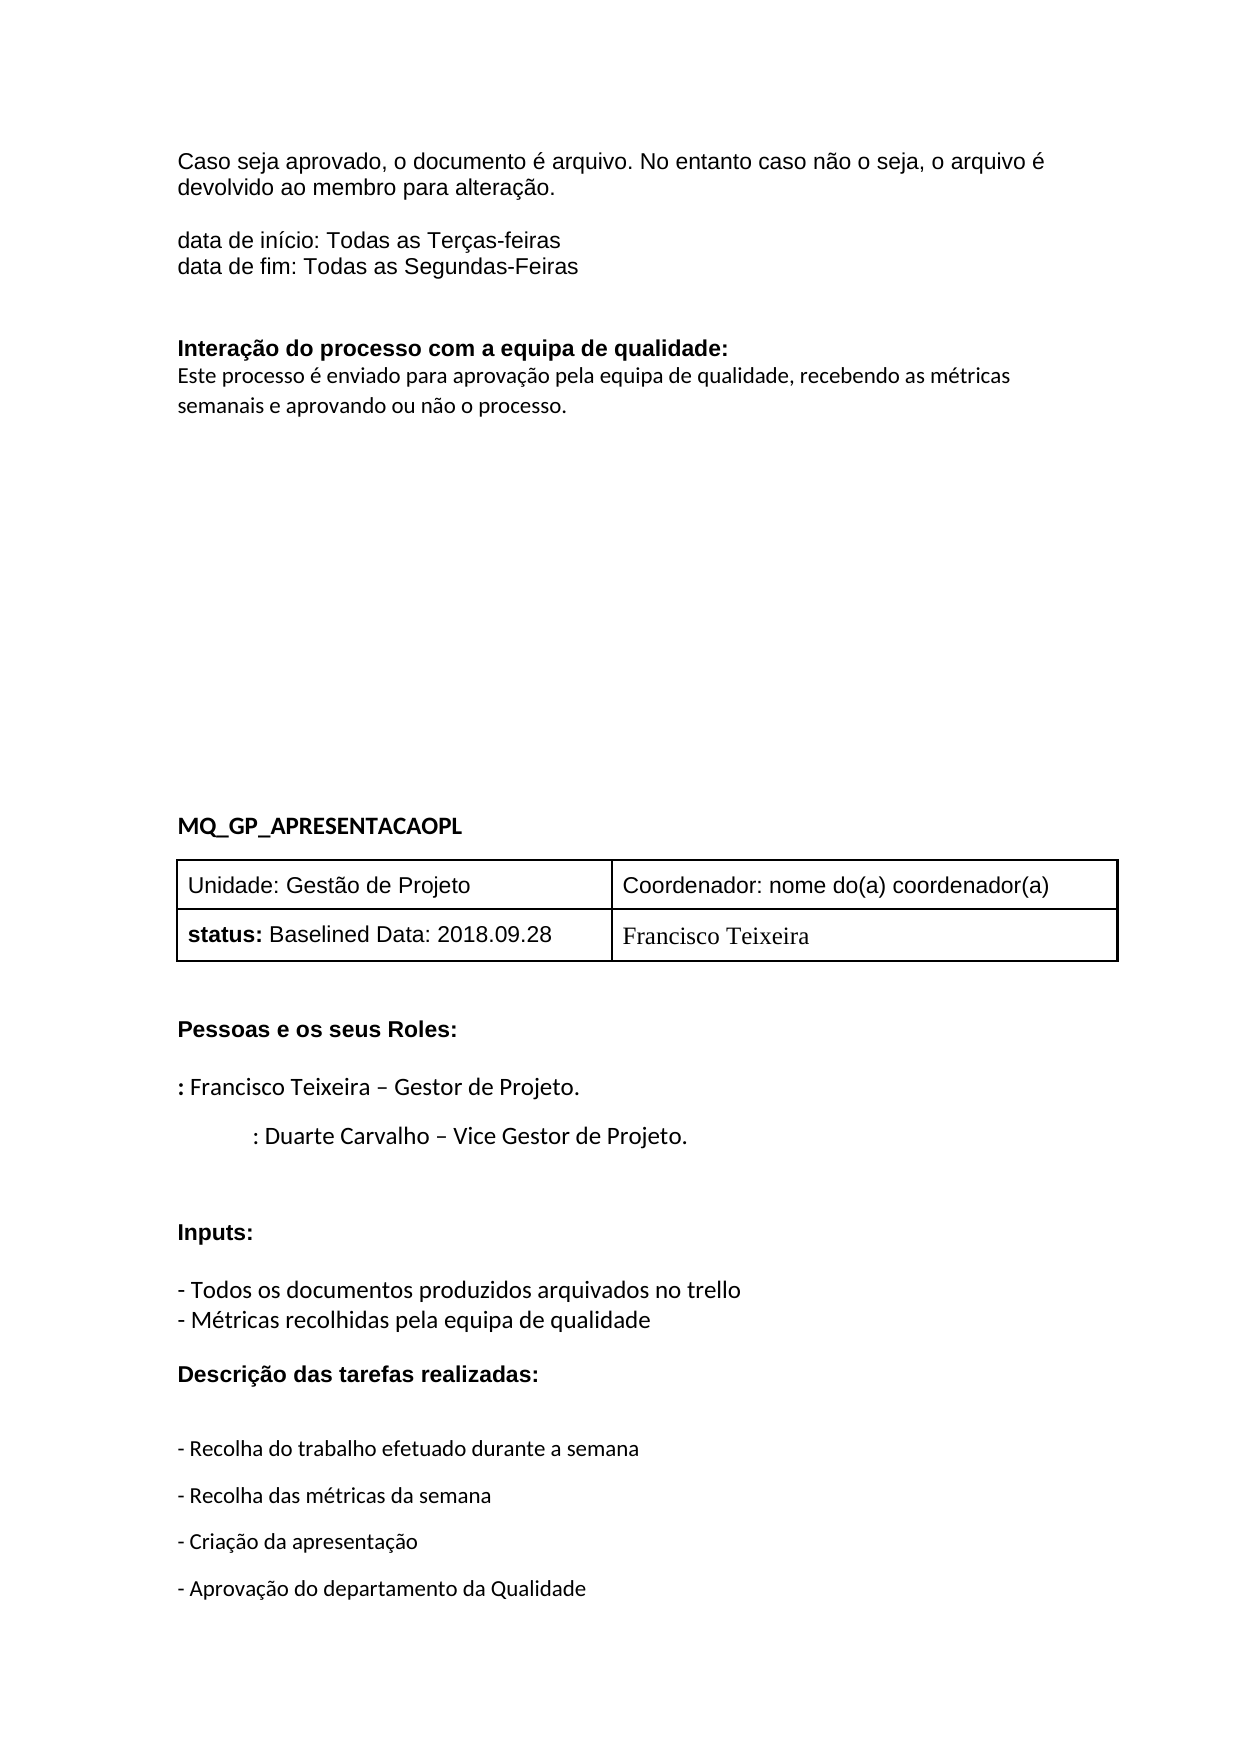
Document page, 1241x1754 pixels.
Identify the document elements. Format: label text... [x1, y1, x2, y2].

text - Aprovação do departamento da Qualidade [177, 1574, 1063, 1602]
table_header Coordenador: nome do(a) coordenador(a) [613, 861, 1116, 908]
text Este processo é enviado para aprovação pela equipa de qualidade, recebendo as métricas semanais e aprovando ou não o processo. [177, 361, 1063, 419]
text Descrição das tarefas realizadas: [177, 1361, 1063, 1388]
text - Métricas recolhidas pela equipa de qualidade [177, 1304, 1063, 1335]
text data de início: Todas as Terças-feiras [177, 227, 1063, 253]
table_cell Francisco Teixeira [613, 910, 1116, 960]
text - Todos os documentos produzidos arquivados no trello [177, 1274, 1063, 1304]
text - Recolha do trabalho efetuado durante a semana [177, 1434, 1063, 1462]
text MQ_GP_APRESENTACAOPL [177, 810, 1063, 840]
text Interação do processo com a equipa de qualidade: [177, 334, 1063, 361]
text - Recolha das métricas da semana [177, 1481, 1063, 1509]
text Inputs: [177, 1219, 1063, 1245]
text : Francisco Teixeira – Gestor de Projeto. [177, 1071, 1063, 1101]
text Pessoas e os seus Roles: [177, 1016, 1063, 1042]
text Caso seja aprovado, o documento é arquivo. No entanto caso não o seja, o arquivo é devolvido ao membro para alteração. [177, 148, 1063, 200]
text data de fim: Todas as Segundas-Feiras [177, 253, 1063, 279]
table_cell status: Baselined Data: 2018.09.28 [178, 910, 611, 960]
text - Criação da apresentação [177, 1527, 1063, 1555]
text : Duarte Carvalho – Vice Gestor de Projeto. [177, 1120, 1063, 1151]
table_header Unidade: Gestão de Projeto [178, 861, 611, 908]
